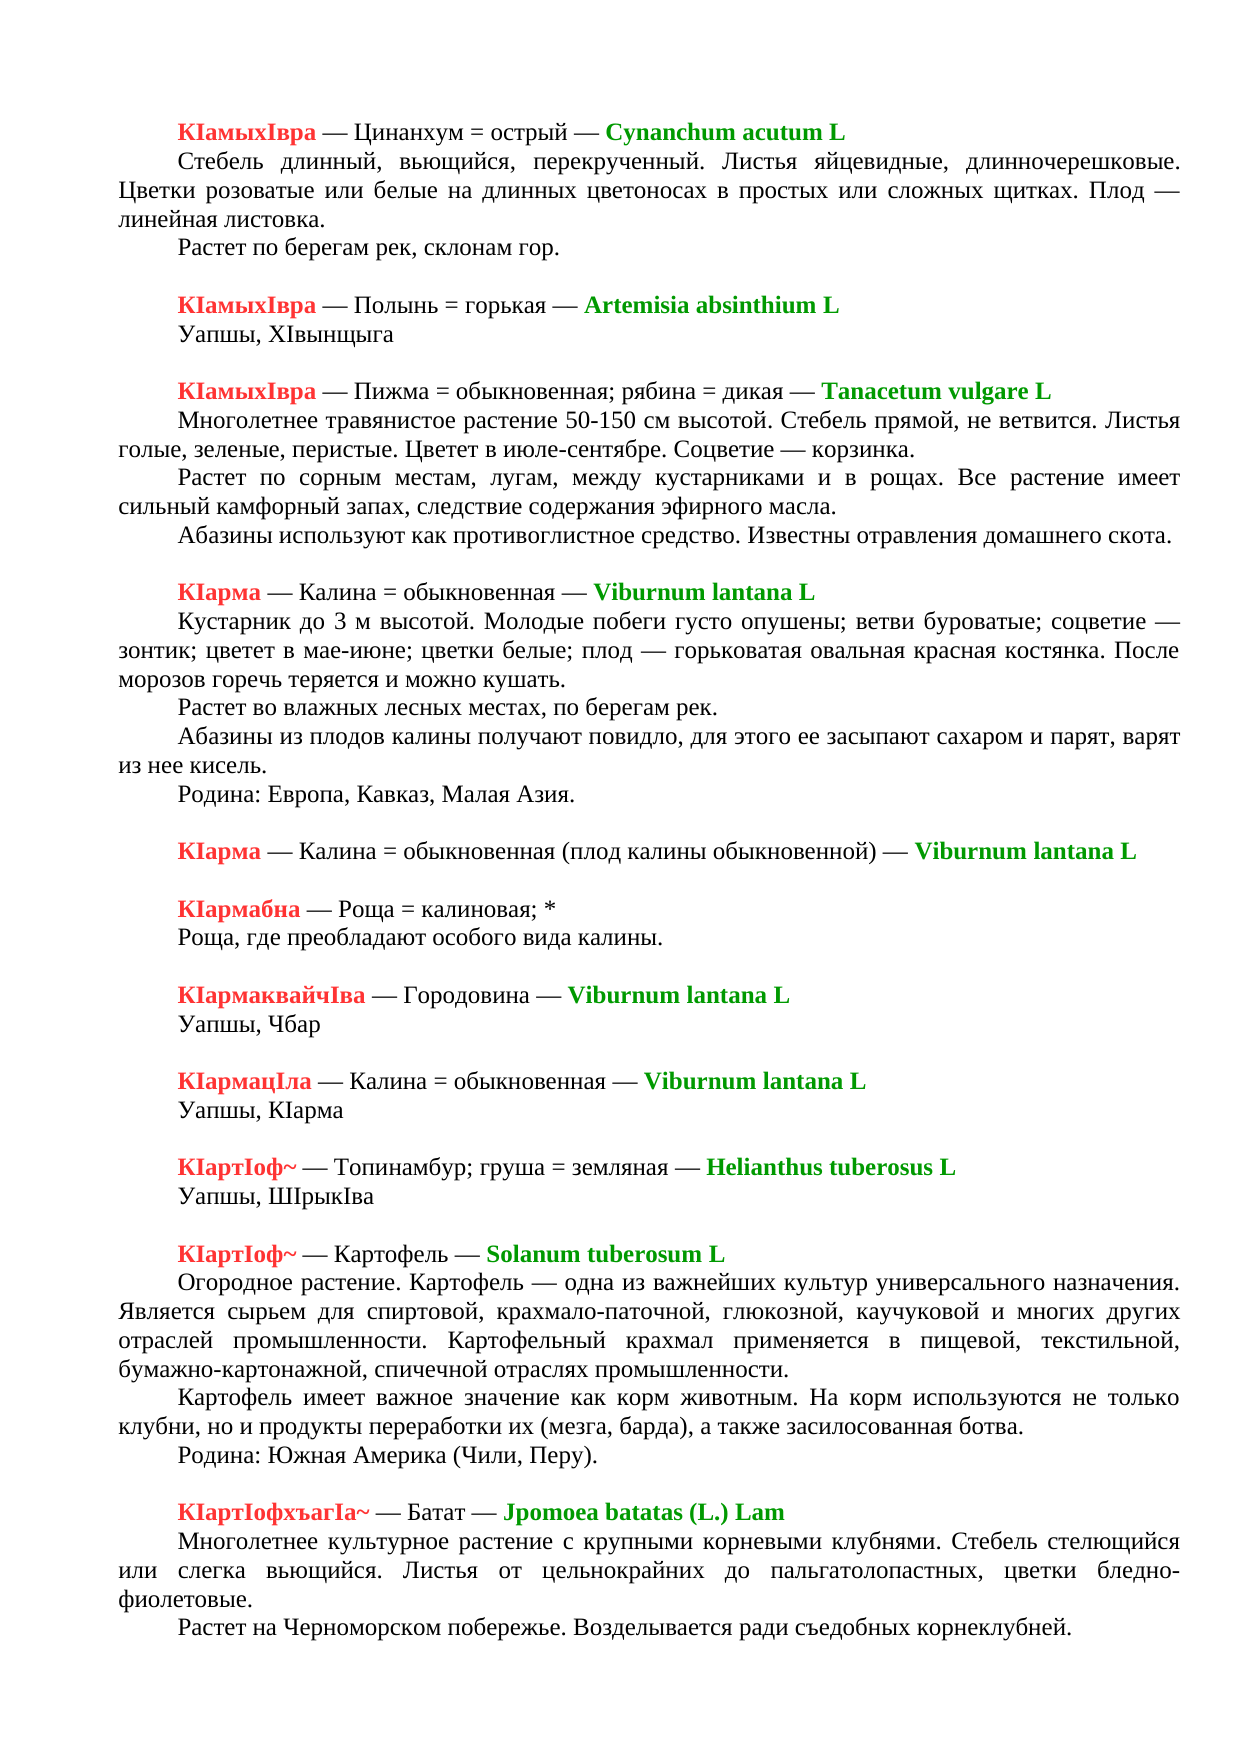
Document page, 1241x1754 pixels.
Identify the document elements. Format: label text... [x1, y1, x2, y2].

text Кустарник до 3 м высотой. Молодые побеги густо опушены; ветви буроватые; соцветие — зонтик; цветет в мае-июне; цветки белые; плод — горьковатая овальная красная костянка. После морозов горечь теряется и можно кушать. [118, 606, 1181, 692]
text Многолетнее культурное растение с крупными корневыми клубнями. Стебель стелющийся или слегка вьющийся. Листья от цельнокрайних до пальгатолопастных, цветки бледно-фиолетовые. [118, 1526, 1181, 1612]
text КIартIоф~ — Картофель — Solanum tuberosum L [118, 1239, 1181, 1267]
text Уапшы, КIарма [118, 1095, 1181, 1124]
text КIамыхIвра — Пижма = обыкновенная; рябина = дикая — Tanacetum vulgare L [118, 376, 1181, 405]
text КIарма — Калина = обыкновенная — Viburnum lantana L [118, 577, 1181, 606]
text Растет во влажных лесных местах, по берегам рек. [118, 692, 1181, 721]
text Стебель длинный, вьющийся, перекрученный. Листья яйцевидные, длинночерешковые. Цветки розоватые или белые на длинных цветоносах в простых или сложных щитках. Плод — линейная листовка. [118, 146, 1181, 232]
text Многолетнее травянистое растение 50-150 см высотой. Стебель прямой, не ветвится. Листья голые, зеленые, перистые. Цветет в июле-сентябре. Соцветие — корзинка. [118, 405, 1181, 462]
text Растет по берегам рек, склонам гор. [118, 232, 1181, 261]
text Абазины из плодов калины получают повидло, для этого ее засыпают сахаром и парят, варят из нее кисель. [118, 721, 1181, 779]
text КIармаквайчIва — Городовина — Viburnum lantana L [118, 980, 1181, 1009]
text Растет по сорным местам, лугам, между кустарниками и в рощах. Все растение имеет сильный камфорный запах, следствие содержания эфирного масла. [118, 462, 1181, 520]
text Родина: Европа, Кавказ, Малая Азия. [118, 779, 1181, 807]
text Растет на Черноморском побережье. Возделывается ради съедобных корнеклубней. [118, 1612, 1181, 1641]
text КIартIоф~ — Топинамбур; груша = земляная — Helianthus tuberosus L [118, 1152, 1181, 1181]
text Уапшы, ШIрыкIва [118, 1181, 1181, 1210]
text Родина: Южная Америка (Чили, Перу). [118, 1440, 1181, 1469]
text КIартIофхъагIа~ — Батат — Jpomoea batatas (L.) Lam [118, 1497, 1181, 1526]
text Уапшы, Чбар [118, 1009, 1181, 1037]
text КIамыхIвра — Полынь = горькая — Artemisia absinthium L [118, 290, 1181, 319]
text КIармацIла — Калина = обыкновенная — Viburnum lantana L [118, 1066, 1181, 1095]
text Картофель имеет важное значение как корм животным. На корм используются не только клубни, но и продукты переработки их (мезга, барда), а также засилосованная ботва. [118, 1382, 1181, 1440]
text Роща, где преобладают особого вида калины. [118, 922, 1181, 951]
text Уапшы, ХIвынщыга [118, 319, 1181, 347]
text КIармабна — Роща = калиновая; * [118, 894, 1181, 922]
text Огородное растение. Картофель — одна из важнейших культур универсального назначения. Является сырьем для спиртовой, крахмало-паточной, глюкозной, каучуковой и многих других отраслей промышленности. Картофельный крахмал применяется в пищевой, текстильной, бумажно-картонажной, спичечной отраслях промышленности. [118, 1267, 1181, 1382]
text КIарма — Калина = обыкновенная (плод калины обыкновенной) — Viburnum lantana L [118, 836, 1181, 865]
text КIамыхIвра — Цинанхум = острый — Cynanchum acutum L [118, 117, 1181, 146]
text Абазины используют как противоглистное средство. Известны отравления домашнего скота. [118, 520, 1181, 549]
